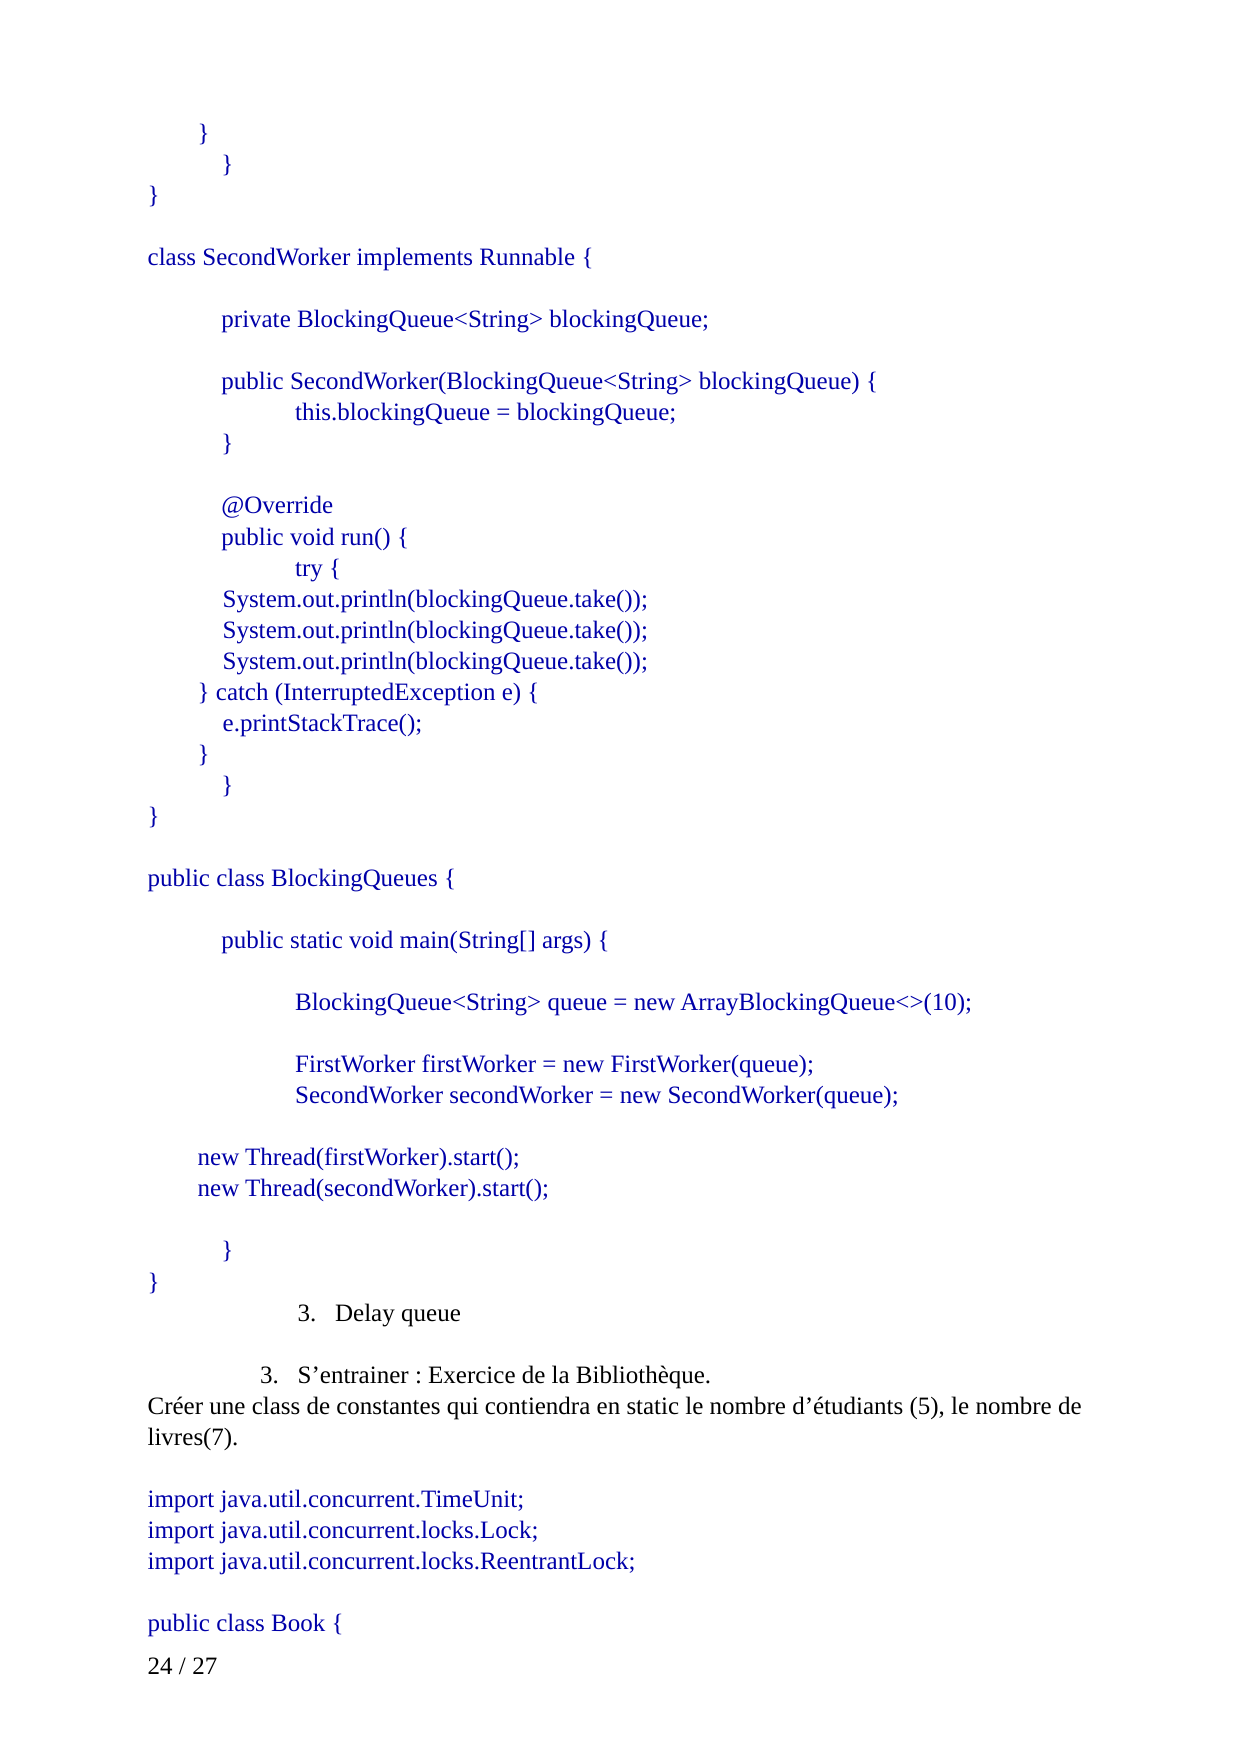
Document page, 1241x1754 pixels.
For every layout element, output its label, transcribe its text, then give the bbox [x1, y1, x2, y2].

text public void run() { [147, 522, 1092, 550]
text private BlockingQueue<String> blockingQueue; [147, 304, 1092, 333]
text BlockingQueue<String> queue = new ArrayBlockingQueue<>(10); [147, 987, 1092, 1016]
text @Override [147, 491, 1092, 519]
text public SecondWorker(BlockingQueue<String> blockingQueue) { [147, 366, 1092, 395]
text public static void main(String[] args) { [147, 925, 1092, 954]
text public class BlockingQueues { [147, 863, 1092, 892]
text } [147, 428, 1092, 457]
text } [147, 1267, 1092, 1295]
list Delay queue [297, 1298, 1093, 1326]
text try { [147, 553, 1092, 581]
text } [147, 180, 1092, 209]
text e.printStackTrace(); [147, 708, 1092, 737]
text } [147, 739, 1092, 768]
text } catch (InterruptedException e) { [147, 677, 1092, 706]
list Créer une class de constantes qui contiendra en static le nombre d’étudiants (5), le nombre de livres(7). [147, 1391, 1092, 1451]
text this.blockingQueue = blockingQueue; [147, 397, 1092, 426]
text } [147, 770, 1092, 799]
text FirstWorker firstWorker = new FirstWorker(queue); [147, 1049, 1092, 1078]
text System.out.println(blockingQueue.take()); [147, 584, 1092, 612]
text import java.util.concurrent.TimeUnit; [147, 1484, 1092, 1513]
text class SecondWorker implements Runnable { [147, 242, 1092, 271]
text new Thread(firstWorker).start(); [147, 1142, 1092, 1171]
list S’entrainer : Exercice de la Bibliothèque. [260, 1360, 1093, 1388]
text } [147, 1236, 1092, 1264]
text new Thread(secondWorker).start(); [147, 1173, 1092, 1202]
text SecondWorker secondWorker = new SecondWorker(queue); [147, 1080, 1092, 1109]
text } [147, 118, 1092, 147]
text public class Book { [147, 1608, 1092, 1637]
text System.out.println(blockingQueue.take()); [147, 615, 1092, 643]
text } [147, 801, 1092, 830]
text import java.util.concurrent.locks.ReentrantLock; [147, 1546, 1092, 1575]
text import java.util.concurrent.locks.Lock; [147, 1515, 1092, 1544]
text } [147, 149, 1092, 178]
text System.out.println(blockingQueue.take()); [147, 646, 1092, 674]
